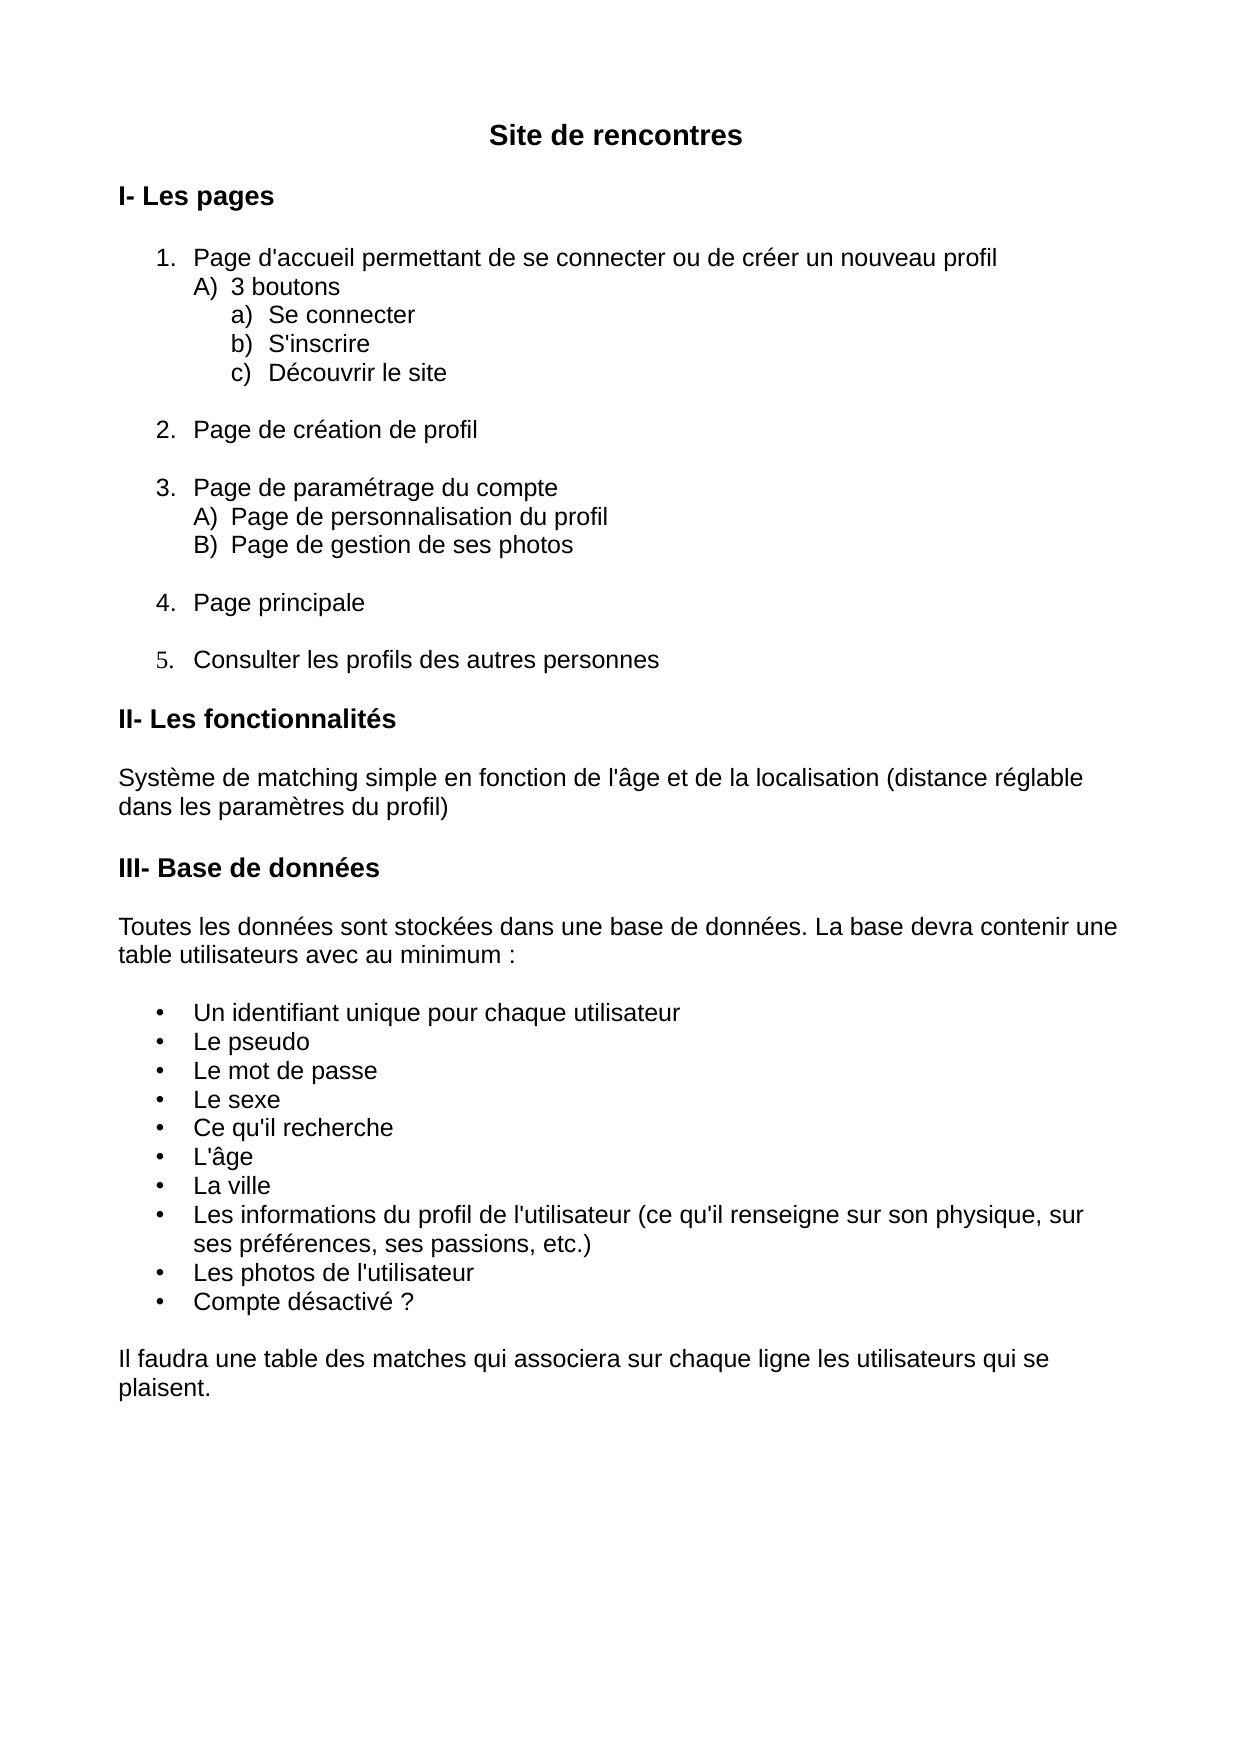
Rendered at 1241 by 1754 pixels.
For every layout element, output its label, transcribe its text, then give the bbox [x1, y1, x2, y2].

list 3 boutons [193, 272, 1122, 300]
text Il faudra une table des matches qui associera sur chaque ligne les utilisateurs qui se plaisent. [118, 1344, 1122, 1402]
list Un identifiant unique pour chaque utilisateur [156, 998, 1122, 1027]
list Les photos de l'utilisateur [156, 1258, 1122, 1286]
list S'inscrire [231, 329, 1122, 358]
list Ce qu'il recherche [156, 1113, 1122, 1142]
list Le pseudo [156, 1027, 1122, 1056]
list La ville [156, 1171, 1122, 1200]
list Page d'accueil permettant de se connecter ou de créer un nouveau profil [156, 243, 1122, 272]
text I- Les pages [118, 180, 1122, 212]
list Le sexe [156, 1084, 1122, 1113]
list Page principale [156, 588, 1122, 617]
list Les informations du profil de l'utilisateur (ce qu'il renseigne sur son physique, sur ses préférences, ses passions, etc.) [156, 1200, 1122, 1258]
list Le mot de passe [156, 1056, 1122, 1084]
list Page de paramétrage du compte [156, 473, 1122, 502]
text II- Les fonctionnalités [118, 703, 1122, 734]
text Toutes les données sont stockées dans une base de données. La base devra contenir une table utilisateurs avec au minimum : [118, 912, 1122, 969]
list L'âge [156, 1142, 1122, 1171]
list Se connecter [231, 300, 1122, 329]
list Page de gestion de ses photos [193, 530, 1122, 559]
text Site de rencontres [118, 118, 1122, 152]
text III- Base de données [118, 852, 1122, 883]
list Consulter les profils des autres personnes [156, 645, 1122, 674]
list Page de création de profil [156, 415, 1122, 444]
list Découvrir le site [231, 358, 1122, 387]
list Page de personnalisation du profil [193, 502, 1122, 530]
text Système de matching simple en fonction de l'âge et de la localisation (distance réglable dans les paramètres du profil) [118, 763, 1122, 821]
list Compte désactivé ? [156, 1286, 1122, 1315]
